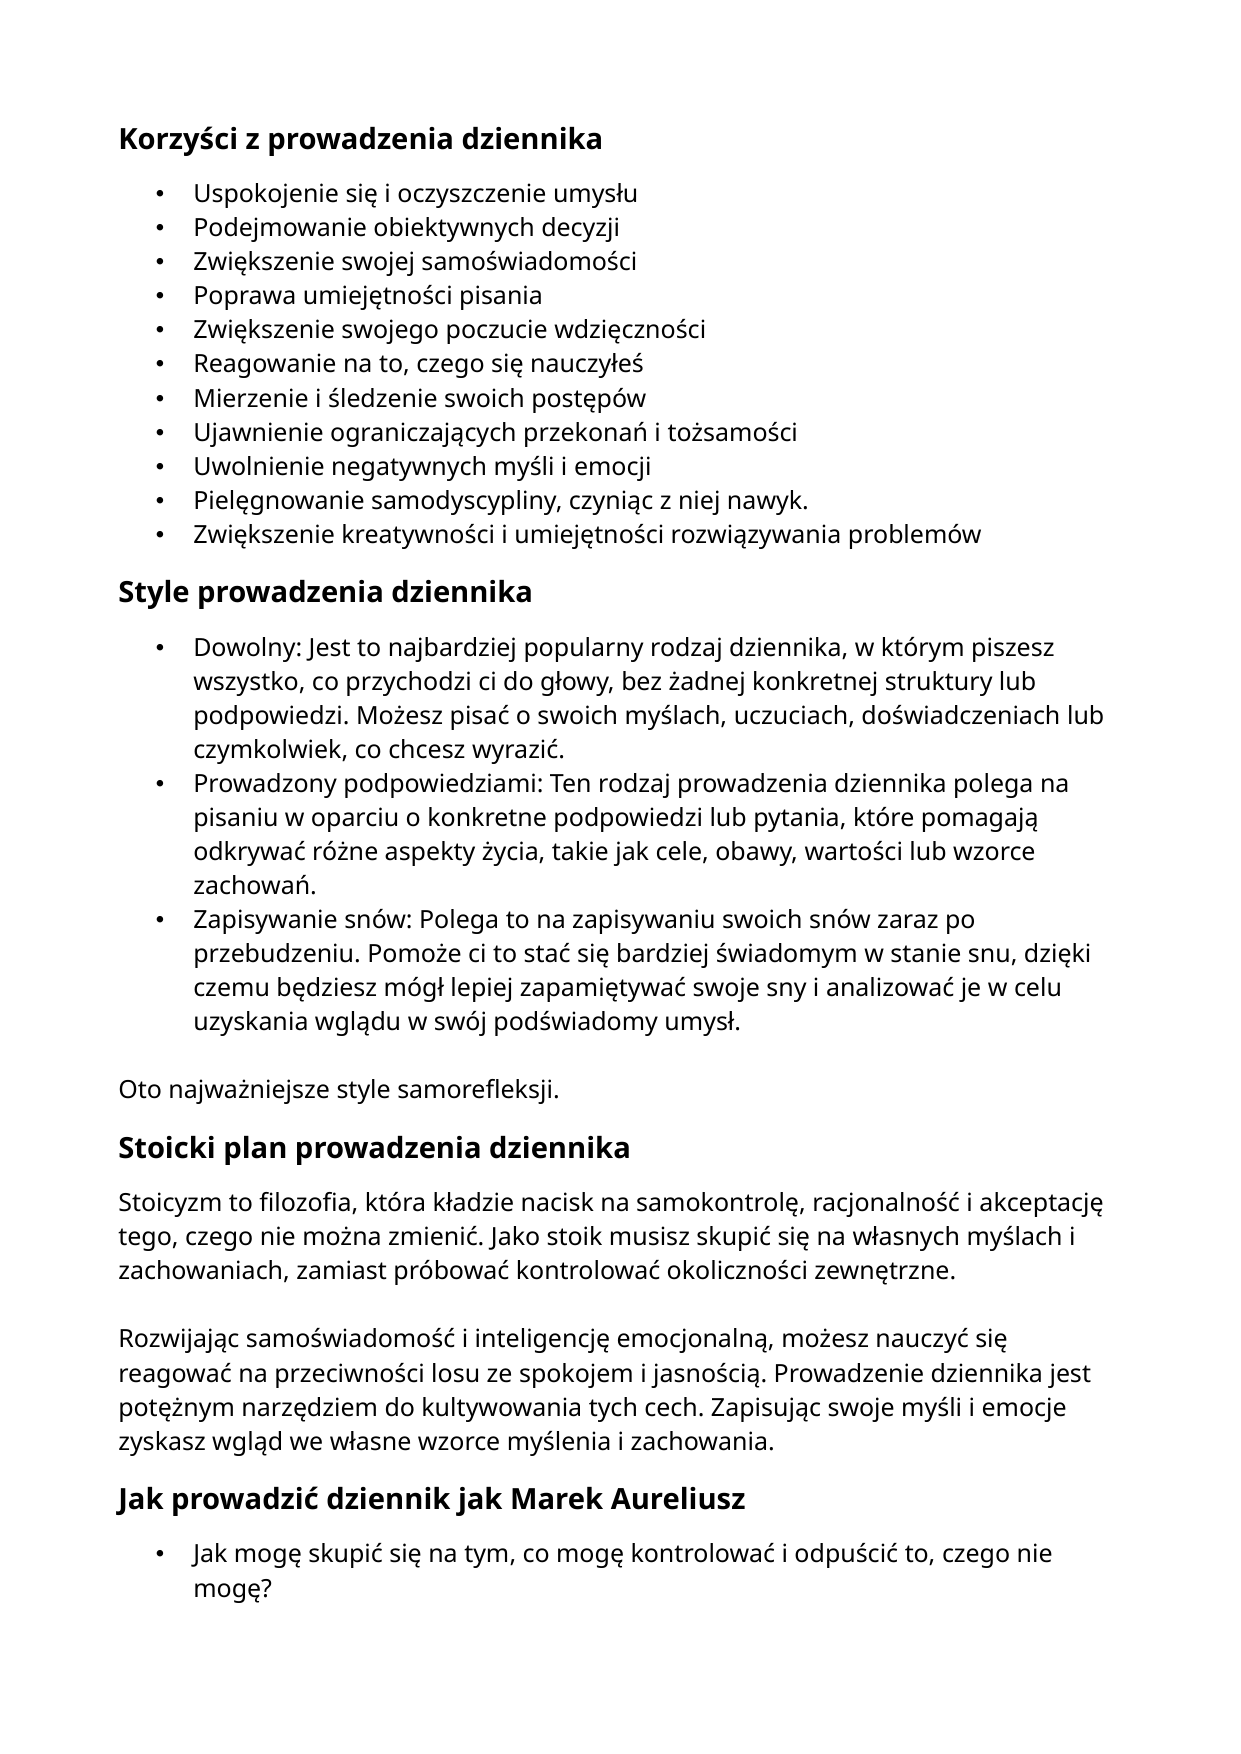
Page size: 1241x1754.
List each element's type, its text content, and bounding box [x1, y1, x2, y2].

list Poprawa umiejętności pisania [156, 278, 1122, 312]
list Mierzenie i śledzenie swoich postępów [156, 380, 1122, 414]
list Zwiększenie swojego poczucie wdzięczności [156, 312, 1122, 346]
subtitle Korzyści z prowadzenia dziennika [118, 118, 1122, 158]
list Ujawnienie ograniczających przekonań i tożsamości [156, 414, 1122, 448]
list Uspokojenie się i oczyszczenie umysłu [156, 176, 1122, 210]
list Pielęgnowanie samodyscypliny, czyniąc z niej nawyk. [156, 482, 1122, 516]
list Jak mogę skupić się na tym, co mogę kontrolować i odpuścić to, czego nie mogę? [156, 1536, 1122, 1604]
list Zwiększenie swojej samoświadomości [156, 244, 1122, 278]
list Podejmowanie obiektywnych decyzji [156, 210, 1122, 244]
list Uwolnienie negatywnych myśli i emocji [156, 448, 1122, 482]
text Oto najważniejsze style samorefleksji. [118, 1072, 1122, 1106]
list Zapisywanie snów: Polega to na zapisywaniu swoich snów zaraz po przebudzeniu. Pomoże ci to stać się bardziej świadomym w stanie snu, dzięki czemu będziesz mógł lepiej zapamiętywać swoje sny i analizować je w celu uzyskania wglądu w swój podświadomy umysł. [156, 902, 1122, 1038]
list Prowadzony podpowiedziami: Ten rodzaj prowadzenia dziennika polega na pisaniu w oparciu o konkretne podpowiedzi lub pytania, które pomagają odkrywać różne aspekty życia, takie jak cele, obawy, wartości lub wzorce zachowań. [156, 766, 1122, 902]
list Reagowanie na to, czego się nauczyłeś [156, 346, 1122, 380]
subtitle Style prowadzenia dziennika [118, 572, 1122, 611]
text Rozwijając samoświadomość i inteligencję emocjonalną, możesz nauczyć się reagować na przeciwności losu ze spokojem i jasnością. Prowadzenie dziennika jest potężnym narzędziem do kultywowania tych cech. Zapisując swoje myśli i emocje zyskasz wgląd we własne wzorce myślenia i zachowania. [118, 1321, 1122, 1457]
text Stoicyzm to filozofia, która kładzie nacisk na samokontrolę, racjonalność i akceptację tego, czego nie można zmienić. Jako stoik musisz skupić się na własnych myślach i zachowaniach, zamiast próbować kontrolować okoliczności zewnętrzne. [118, 1185, 1122, 1287]
subtitle Jak prowadzić dziennik jak Marek Aureliusz [118, 1478, 1122, 1518]
list Dowolny: Jest to najbardziej popularny rodzaj dziennika, w którym piszesz wszystko, co przychodzi ci do głowy, bez żadnej konkretnej struktury lub podpowiedzi. Możesz pisać o swoich myślach, uczuciach, doświadczeniach lub czymkolwiek, co chcesz wyrazić. [156, 629, 1122, 766]
subtitle Stoicki plan prowadzenia dziennika [118, 1127, 1122, 1167]
list Zwiększenie kreatywności i umiejętności rozwiązywania problemów [156, 516, 1122, 551]
